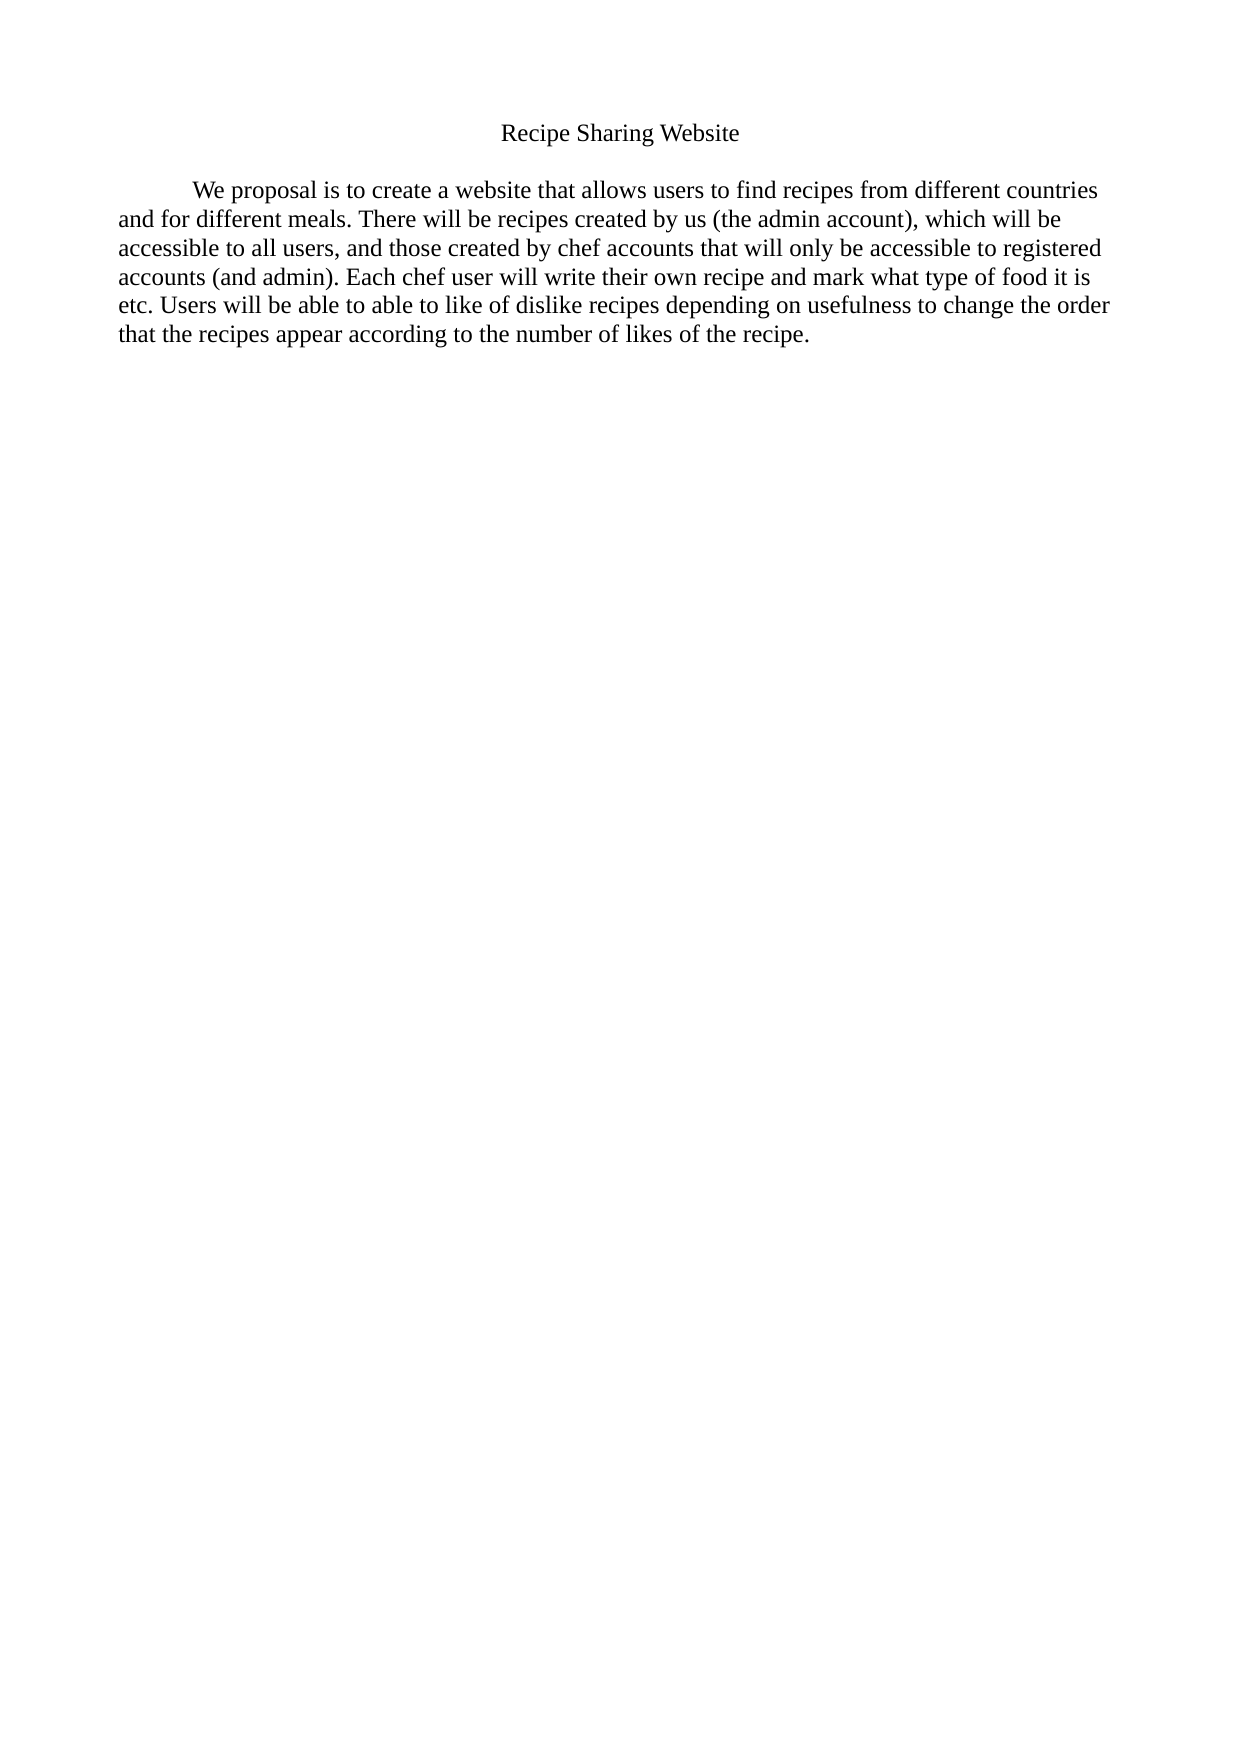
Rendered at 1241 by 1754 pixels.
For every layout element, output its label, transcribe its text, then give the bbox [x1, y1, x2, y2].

text We proposal is to create a website that allows users to find recipes from different countries and for different meals. There will be recipes created by us (the admin account), which will be accessible to all users, and those created by chef accounts that will only be accessible to registered accounts (and admin). Each chef user will write their own recipe and mark what type of food it is etc. Users will be able to able to like of dislike recipes depending on usefulness to change the order that the recipes appear according to the number of likes of the recipe. [118, 176, 1122, 348]
text Recipe Sharing Website [118, 118, 1122, 147]
